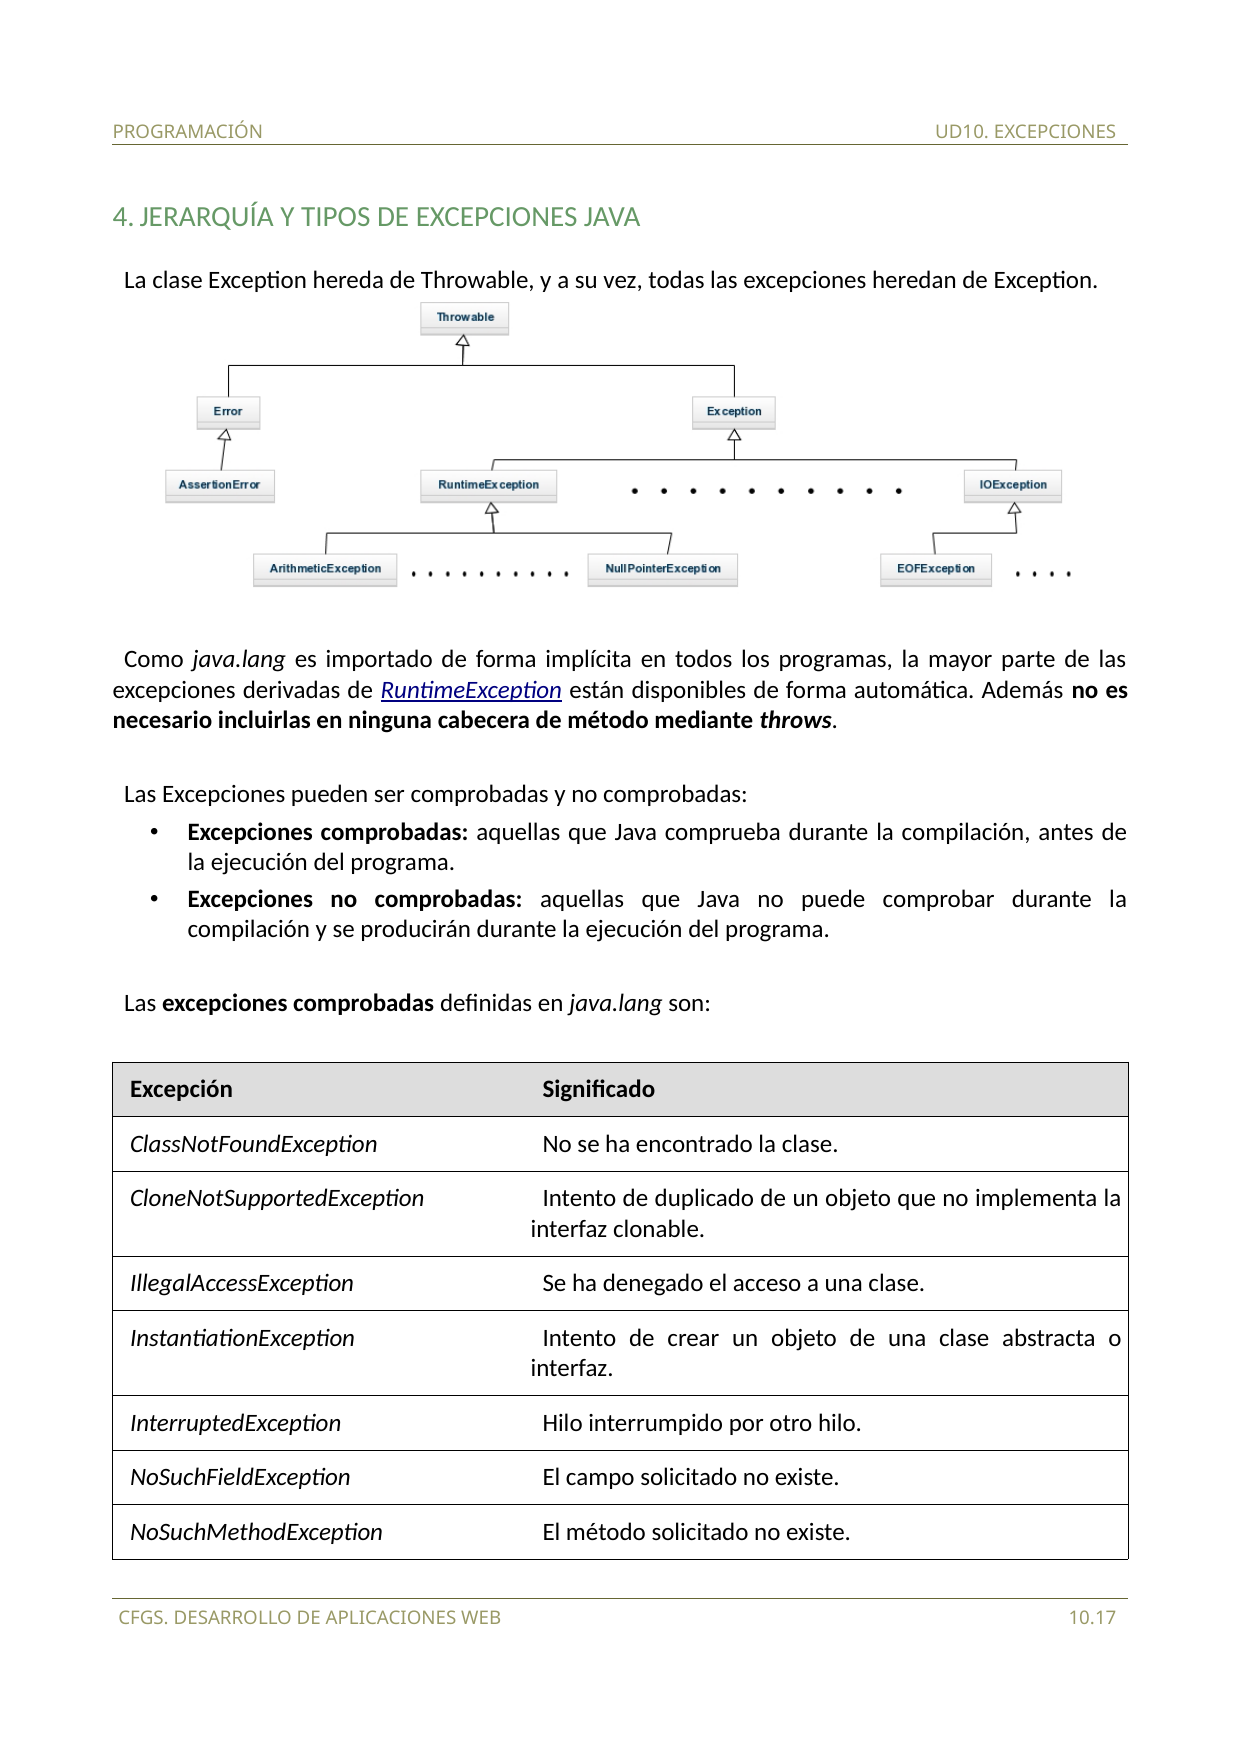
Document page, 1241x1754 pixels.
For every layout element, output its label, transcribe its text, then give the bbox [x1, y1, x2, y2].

table_header Excepción [113, 1063, 525, 1116]
text Como java.lang es importado de forma implícita en todos los programas, la mayor parte de las excepciones derivadas de RuntimeException están disponibles de forma automática. Además no es necesario incluirlas en ninguna cabecera de método mediante throws. [112, 644, 1128, 735]
text Las excepciones comprobadas definidas en java.lang son: [112, 988, 1128, 1018]
table_cell Se ha denegado el acceso a una clase. [525, 1257, 1128, 1310]
text La clase Exception hereda de Throwable, y a su vez, todas las excepciones heredan de Exception. [112, 264, 1128, 294]
table_cell Intento de crear un objeto de una clase abstracta o interfaz. [525, 1311, 1128, 1395]
list Excepciones comprobadas: aquellas que Java comprueba durante la compilación, antes de la ejecución del programa. [150, 816, 1128, 877]
picture [158, 300, 1082, 607]
table_cell NoSuchMethodException [113, 1505, 525, 1558]
table_cell No se ha encontrado la clase. [525, 1117, 1128, 1171]
table_cell El método solicitado no existe. [525, 1505, 1128, 1558]
list Excepciones no comprobadas: aquellas que Java no puede comprobar durante la compilación y se producirán durante la ejecución del programa. [150, 883, 1128, 944]
table_cell IllegalAccessException [113, 1257, 525, 1310]
table_cell ClassNotFoundException [113, 1117, 525, 1171]
table_cell InstantiationException [113, 1311, 525, 1395]
table_cell Intento de duplicado de un objeto que no implementa la interfaz clonable. [525, 1172, 1128, 1256]
table_cell NoSuchFieldException [113, 1451, 525, 1504]
table_cell El campo solicitado no existe. [525, 1451, 1128, 1504]
table_cell CloneNotSupportedException [113, 1172, 525, 1256]
subtitle Jerarquía y tipos de excepciones Java [112, 198, 1128, 234]
table_header Significado [525, 1063, 1128, 1116]
table_cell InterruptedException [113, 1396, 525, 1449]
text Las Excepciones pueden ser comprobadas y no comprobadas: [112, 779, 1128, 809]
table_cell Hilo interrumpido por otro hilo. [525, 1396, 1128, 1449]
